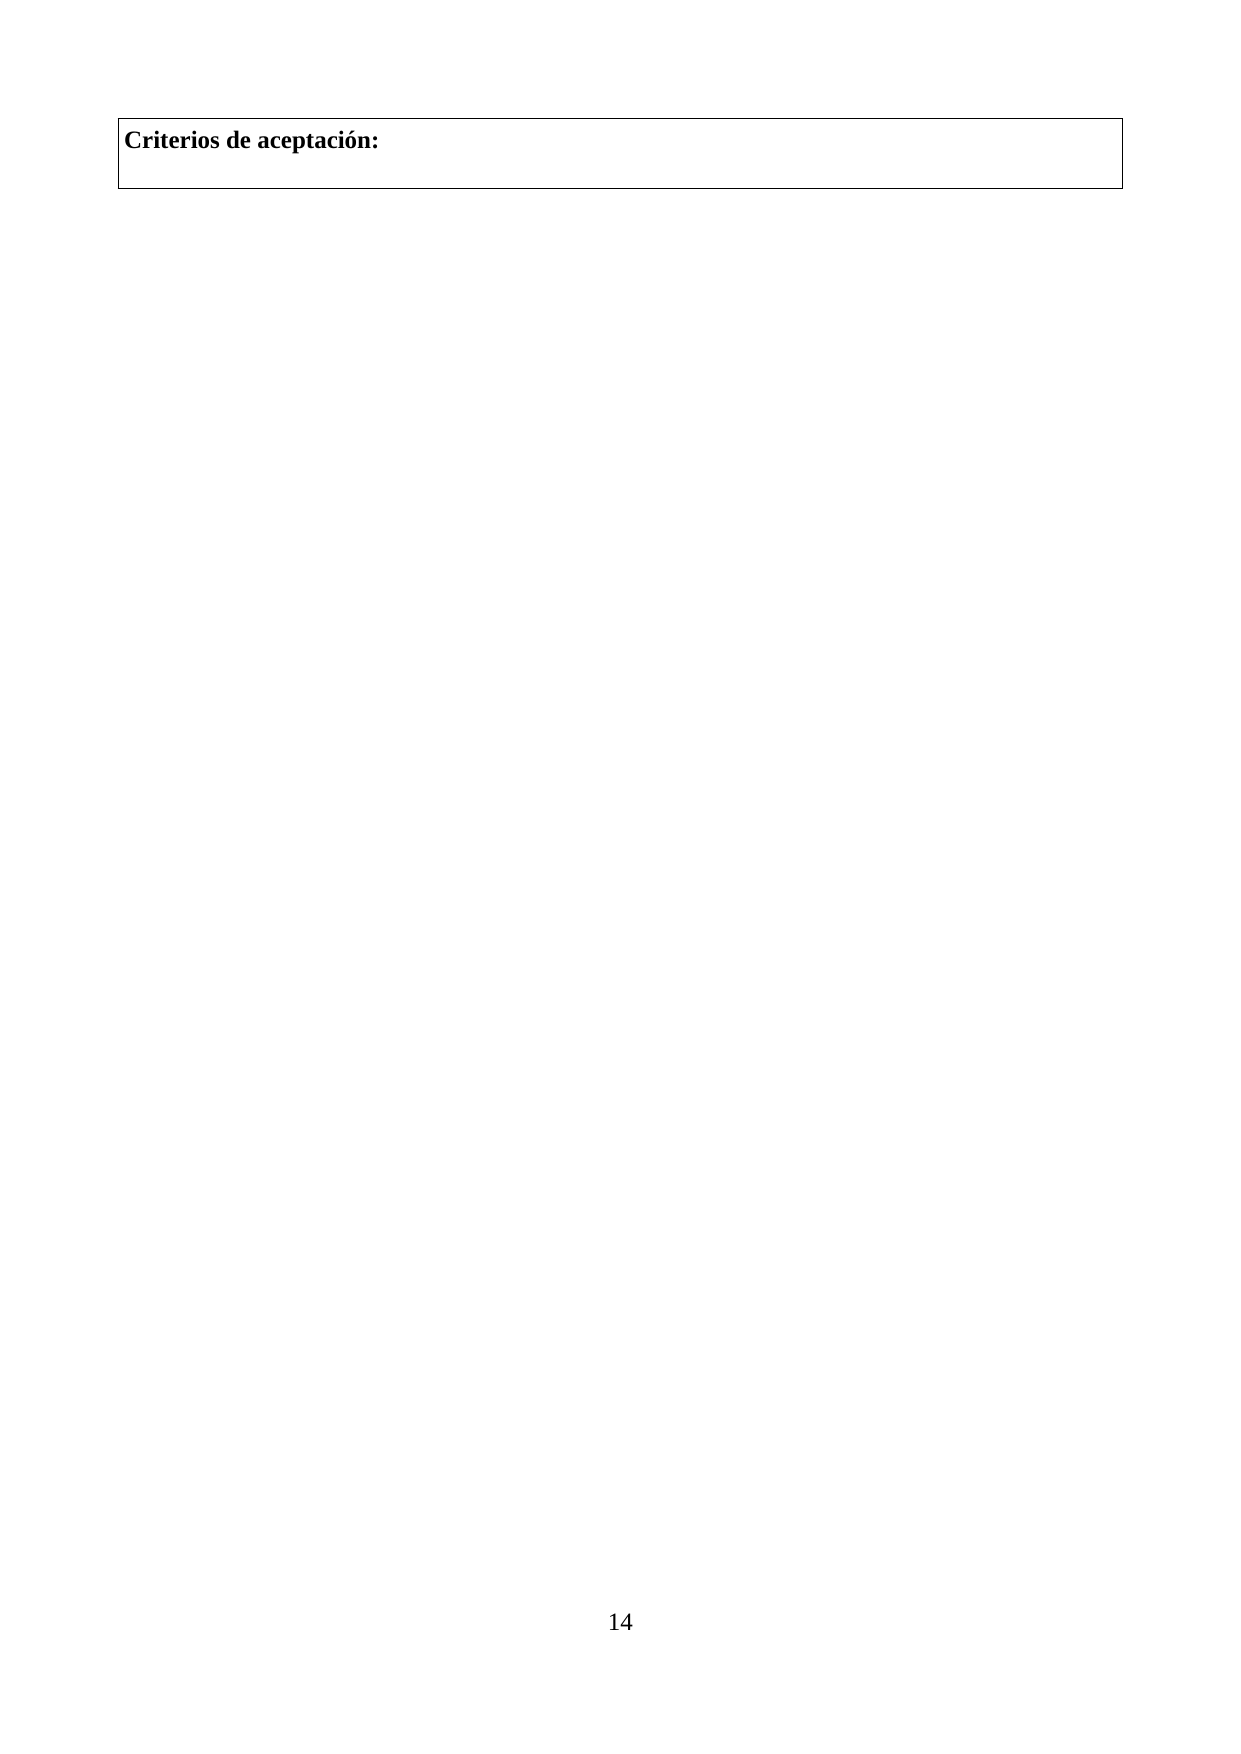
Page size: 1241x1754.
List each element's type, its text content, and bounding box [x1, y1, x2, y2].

table_cell Criterios de aceptación: [119, 119, 1122, 188]
